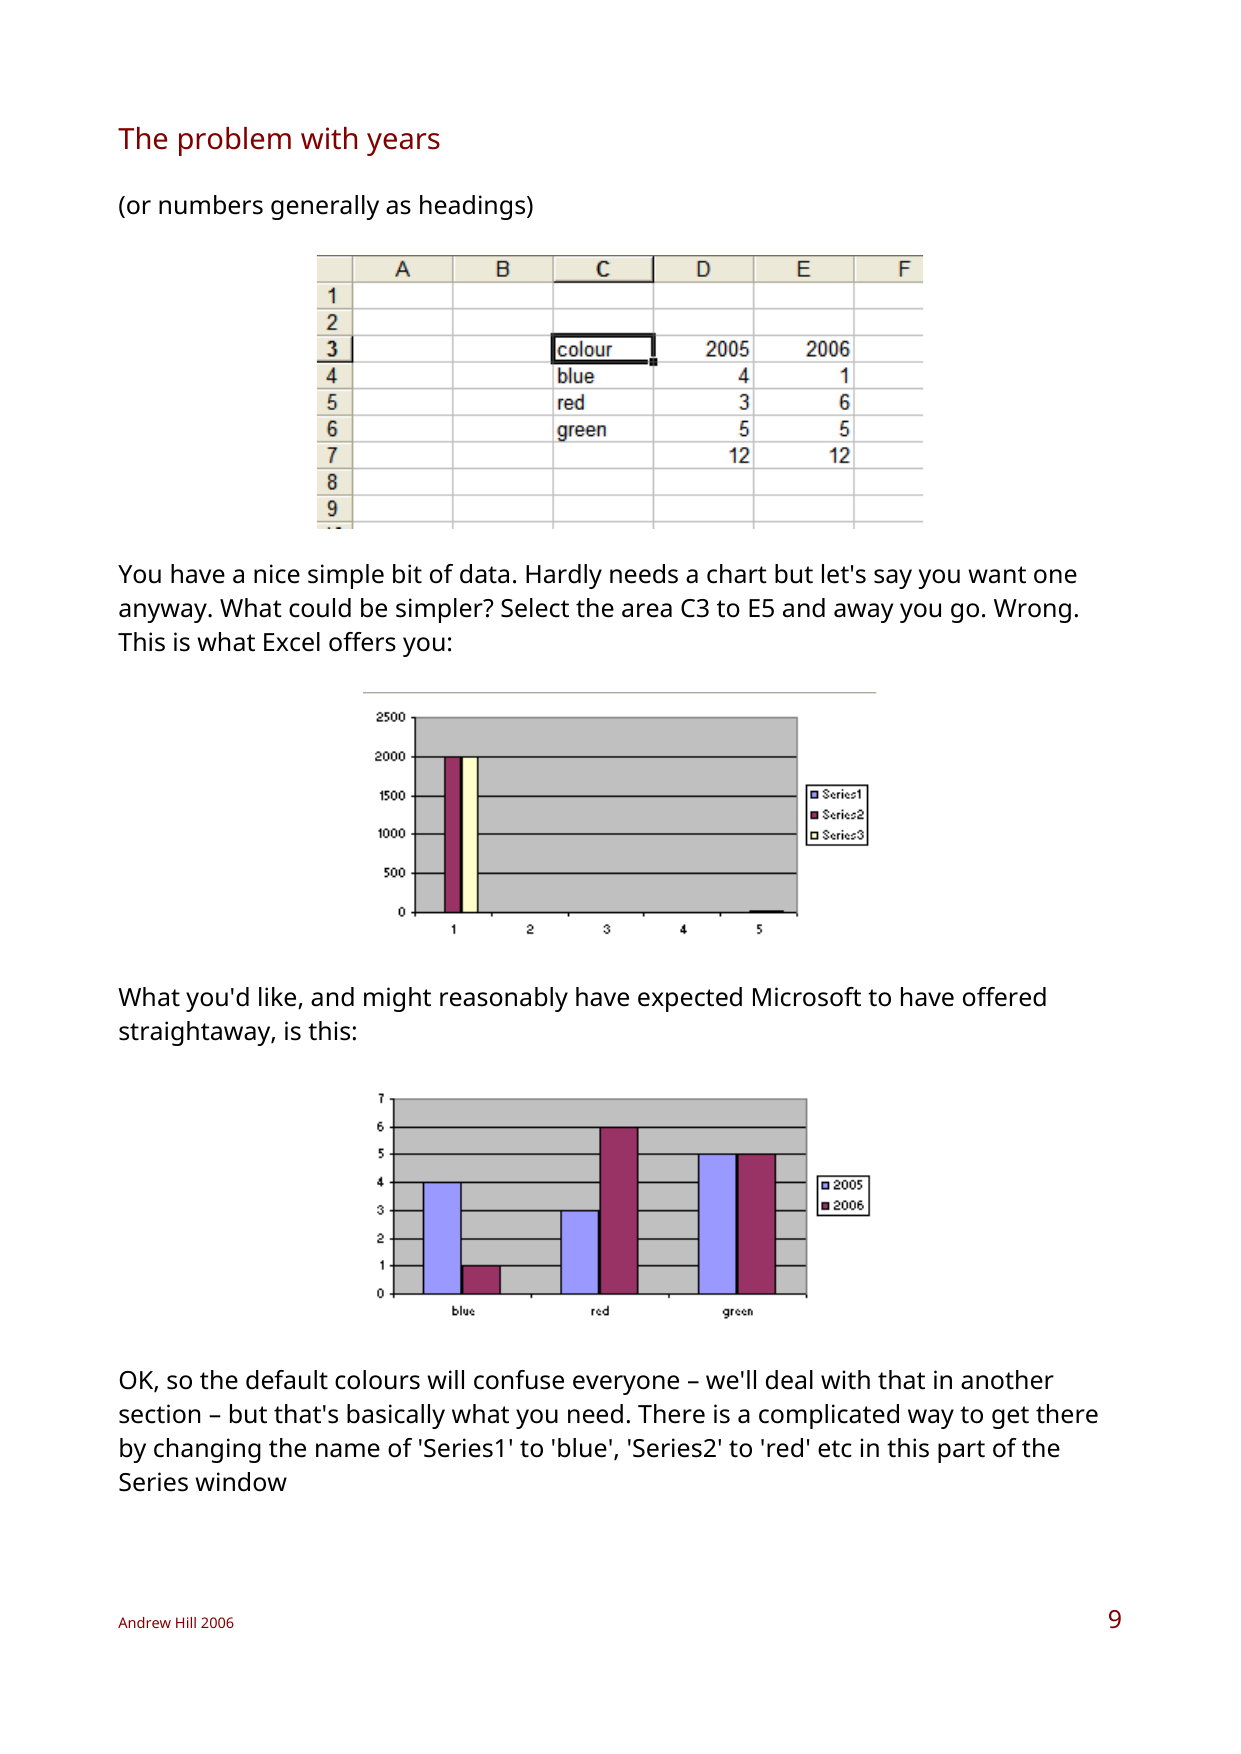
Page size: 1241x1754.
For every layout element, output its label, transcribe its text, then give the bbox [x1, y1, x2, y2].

text (or numbers generally as headings) [118, 187, 1122, 221]
text What you'd like, and might reasonably have expected Microsoft to have offered straightaway, is this: [118, 980, 1122, 1048]
text OK, so the default colours will confuse everyone – we'll deal with that in another section – but that's basically what you need. There is a complicated way to get there by changing the name of 'Series1' to 'blue', 'Series2' to 'red' etc in this part of the Series window [118, 1363, 1122, 1499]
text The problem with years [118, 118, 1122, 158]
picture [362, 1075, 878, 1336]
picture [316, 255, 924, 529]
picture [363, 692, 878, 953]
text You have a nice simple bit of data. Hardly needs a chart but let's say you want one anyway. What could be simpler? Select the area C3 to E5 and away you go. Wrong. This is what Excel offers you: [118, 557, 1122, 659]
